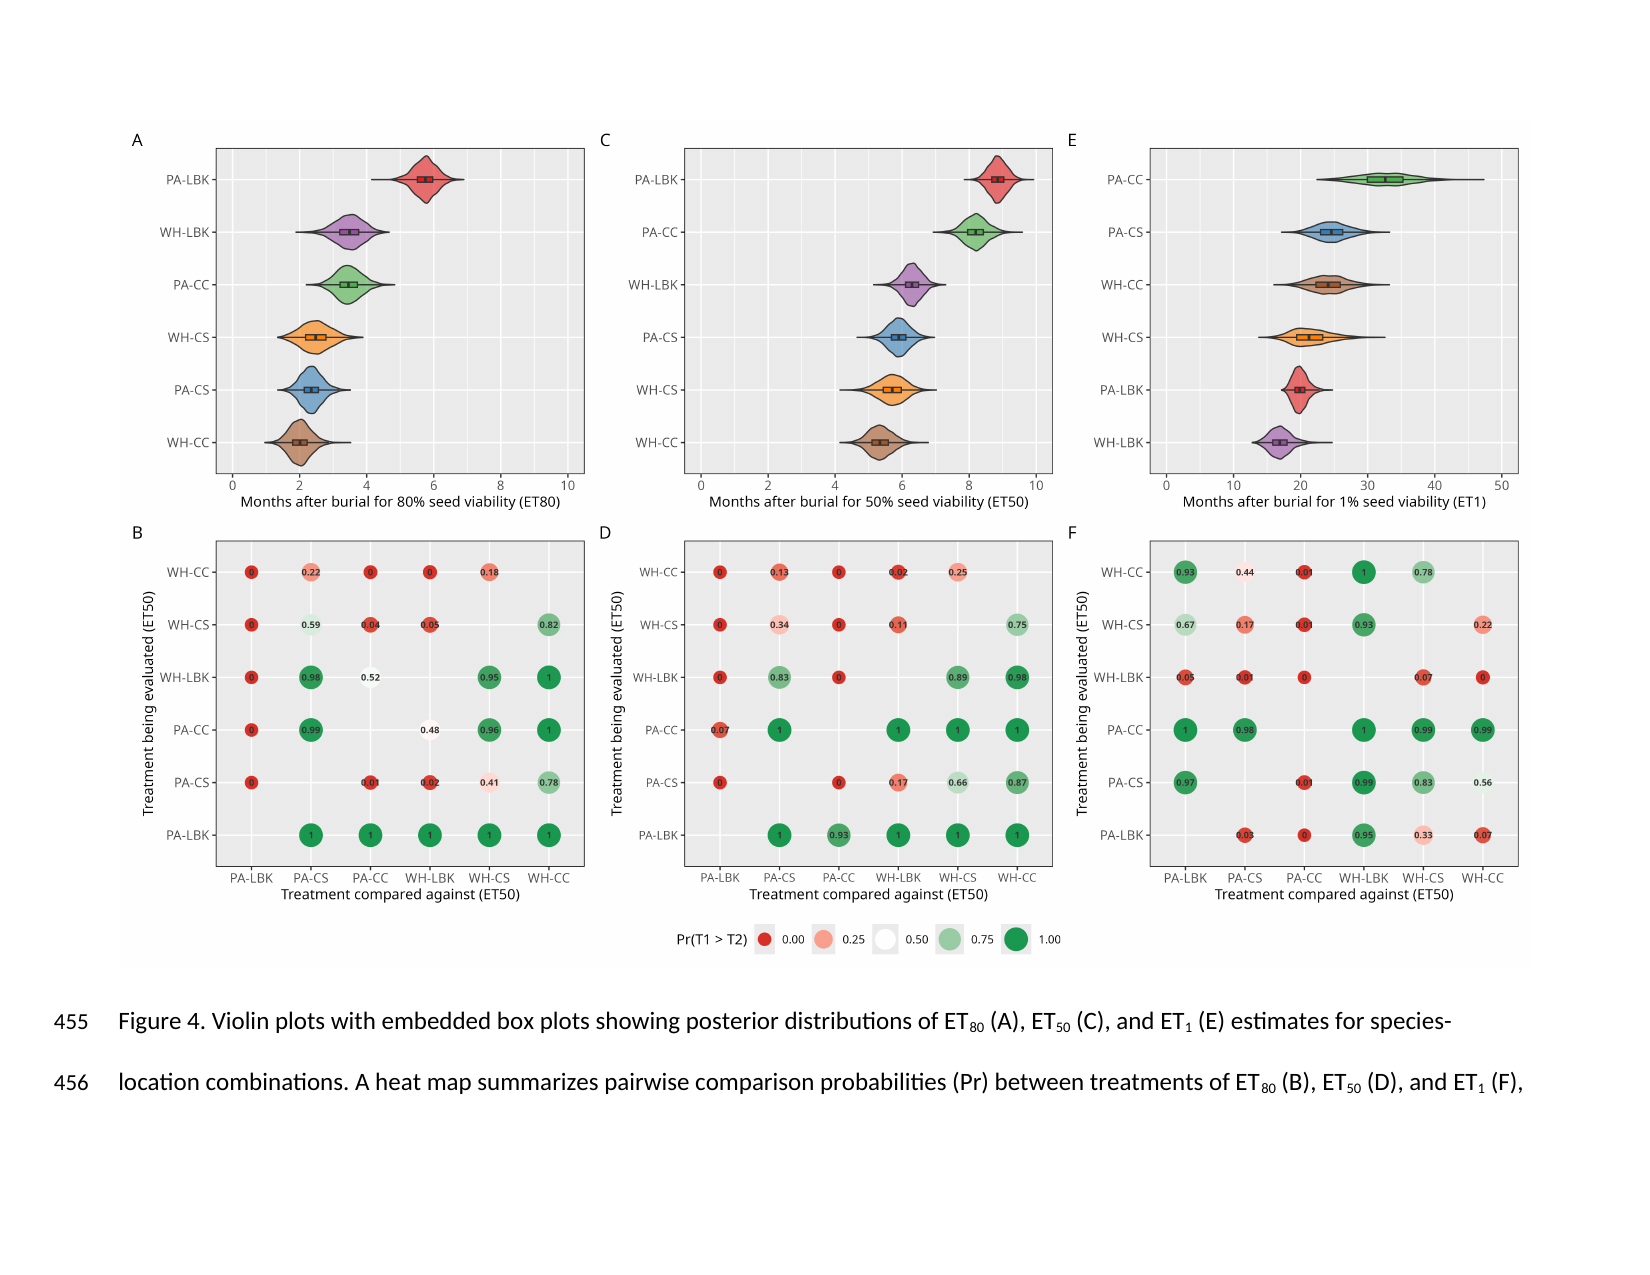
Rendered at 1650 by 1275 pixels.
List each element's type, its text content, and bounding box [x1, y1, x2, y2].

text Figure 4. Violin plots with embedded box plots showing posterior distributions of ET80 (A), ET50 (C), and ET1 (E) estimates for species-location combinations. A heat map summarizes pairwise comparison probabilities (Pr) between treatments of ET80 (B), ET50 (D), and ET1 (F), [118, 975, 1532, 1097]
picture [118, 118, 1532, 975]
